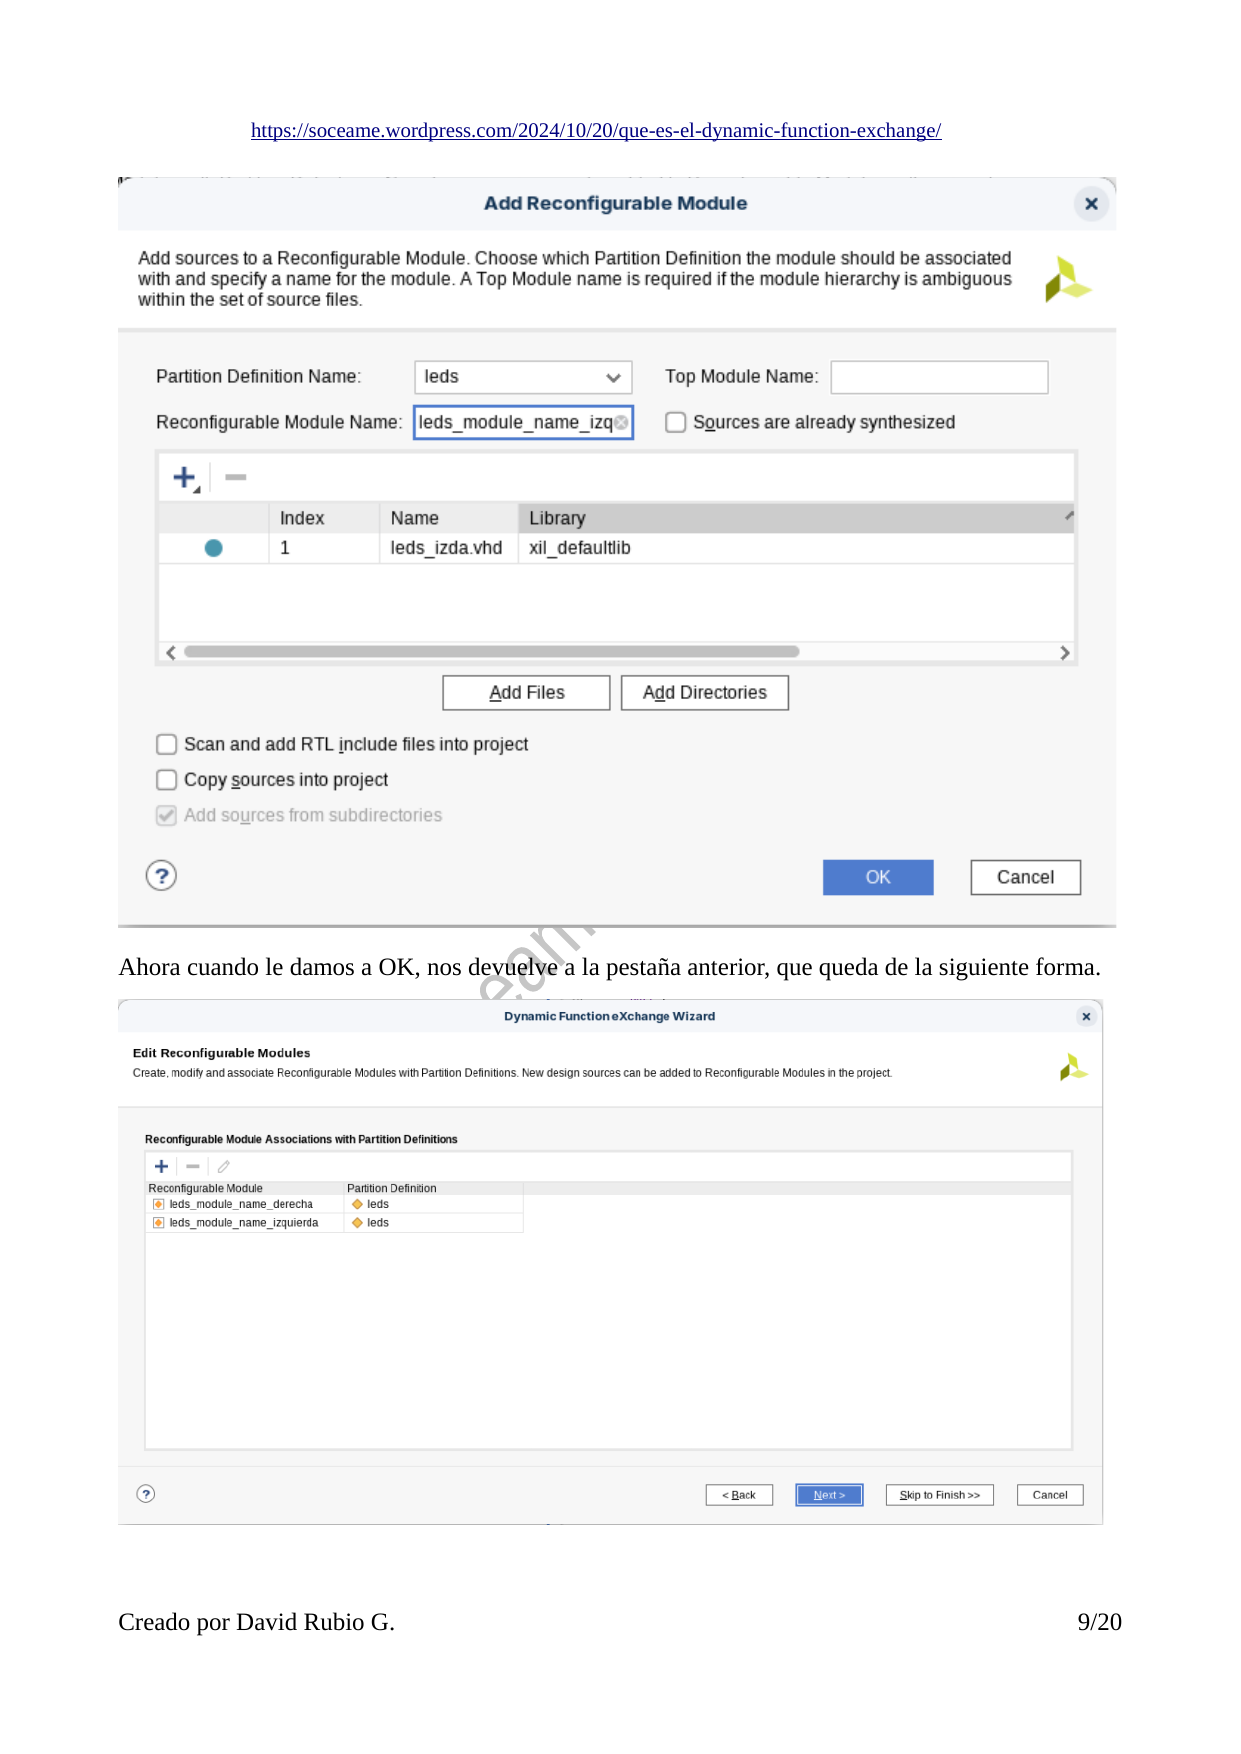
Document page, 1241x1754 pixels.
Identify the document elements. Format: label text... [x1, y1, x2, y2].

text Ahora cuando le damos a OK, nos devuelve a la pestaña anterior, que queda de la siguiente forma. [118, 952, 529, 981]
text Ahora cuando le damos a OK, nos devuelve a la pestaña anterior, que queda de la siguiente forma. [534, 952, 1122, 981]
picture [118, 177, 1117, 928]
picture [118, 999, 1104, 1525]
